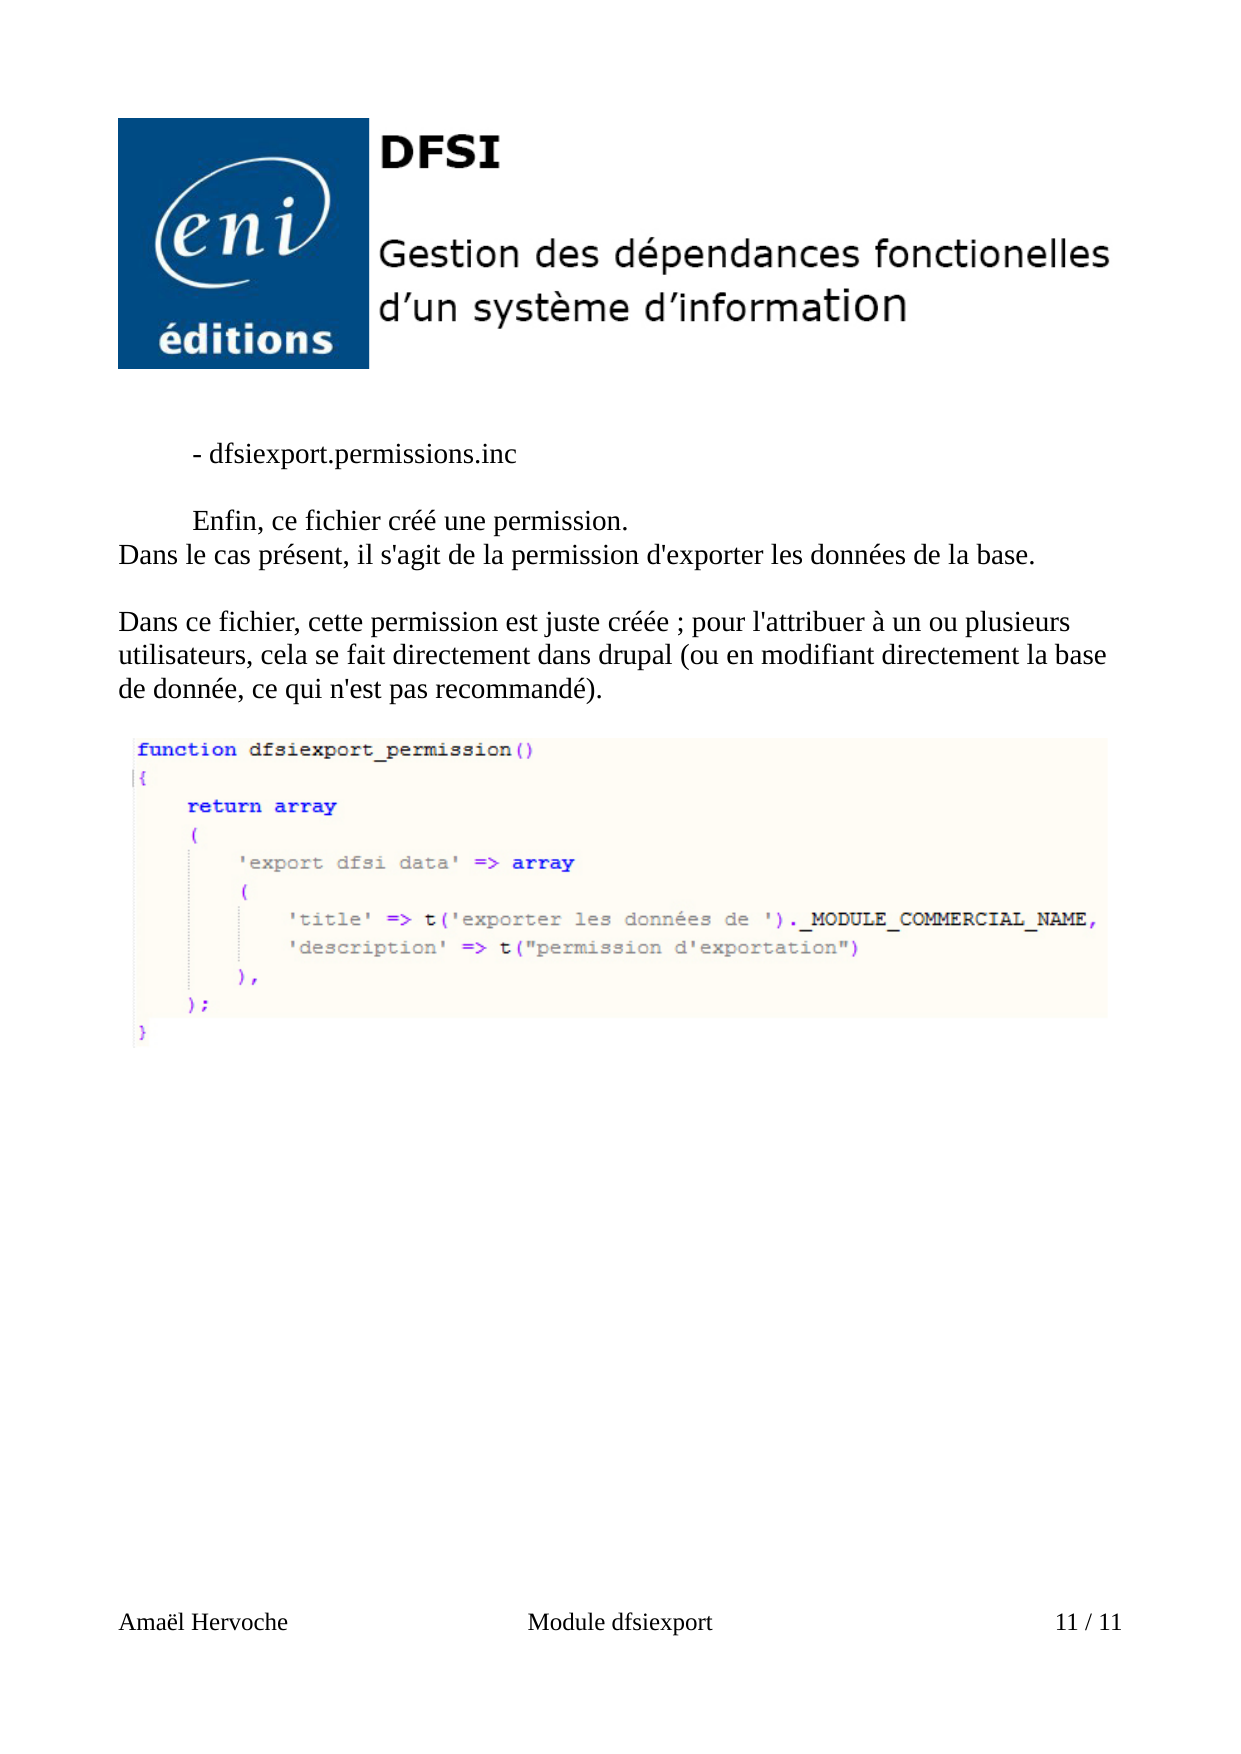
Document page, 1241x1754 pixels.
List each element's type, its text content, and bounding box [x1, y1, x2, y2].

picture [118, 118, 1123, 369]
text Dans ce fichier, cette permission est juste créée ; pour l'attribuer à un ou plusieurs utilisateurs, cela se fait directement dans drupal (ou en modifiant directement la base de donnée, ce qui n'est pas recommandé). [118, 604, 1122, 704]
picture [132, 738, 1108, 1048]
text Dans le cas présent, il s'agit de la permission d'exporter les données de la base. [118, 537, 1122, 570]
text - dfsiexport.permissions.inc [118, 436, 1122, 470]
text Enfin, ce fichier créé une permission. [118, 503, 1122, 537]
